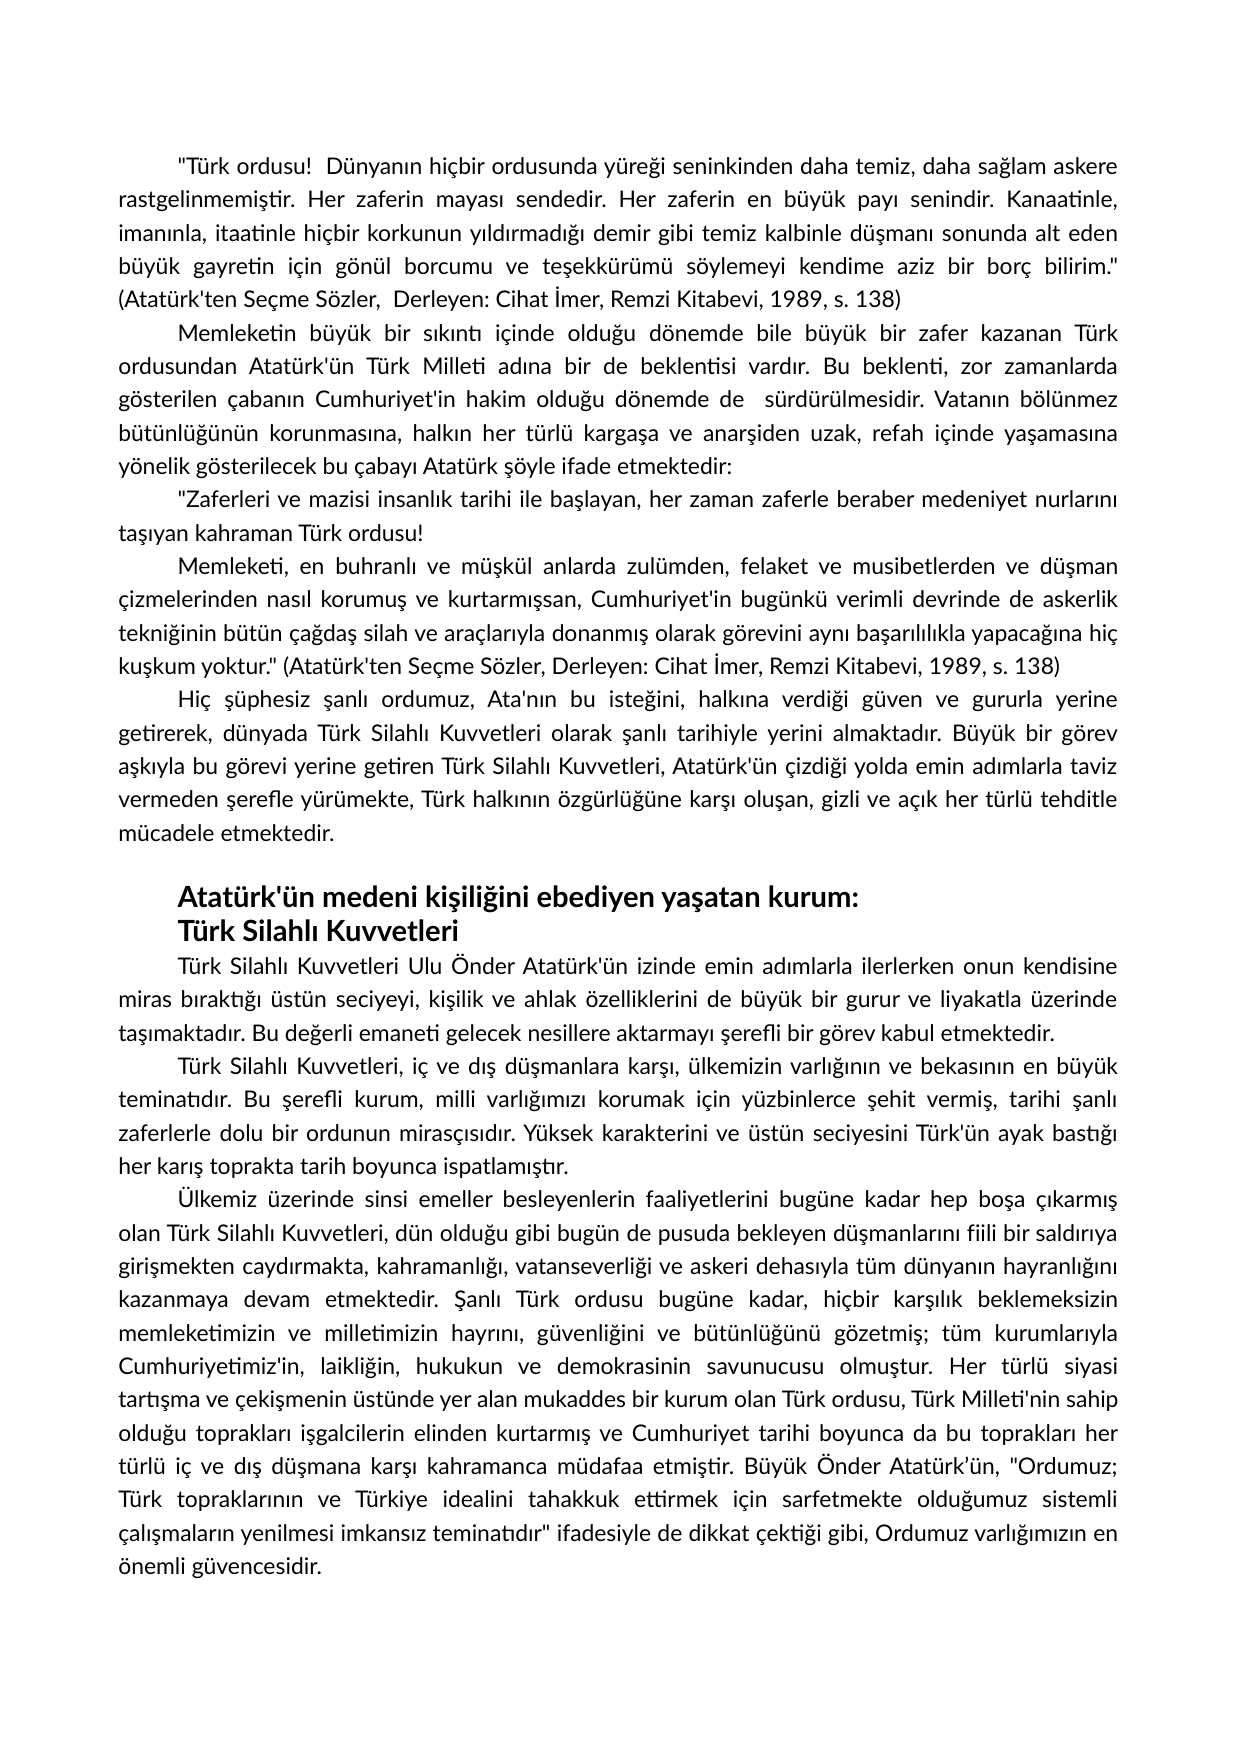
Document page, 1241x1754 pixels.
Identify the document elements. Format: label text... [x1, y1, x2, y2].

text Türk Silahlı Kuvvetleri Ulu Önder Atatürk'ün izinde emin adımlarla ilerlerken onun kendisine miras bıraktığı üstün seciyeyi, kişilik ve ahlak özelliklerini de büyük bir gurur ve liyakatla üzerinde taşımaktadır. Bu değerli emaneti gelecek nesillere aktarmayı şerefli bir görev kabul etmektedir. [118, 948, 1119, 1048]
text Hiç şüphesiz şanlı ordumuz, Ata'nın bu isteğini, halkına verdiği güven ve gururla yerine getirerek, dünyada Türk Silahlı Kuvvetleri olarak şanlı tarihiyle yerini almaktadır. Büyük bir görev aşkıyla bu görevi yerine getiren Türk Silahlı Kuvvetleri, Atatürk'ün çizdiği yolda emin adımlarla taviz vermeden şerefle yürümekte, Türk halkının özgürlüğüne karşı oluşan, gizli ve açık her türlü tehditle mücadele etmektedir. [118, 681, 1119, 848]
text Ülkemiz üzerinde sinsi emeller besleyenlerin faaliyetlerini bugüne kadar hep boşa çıkarmış olan Türk Silahlı Kuvvetleri, dün olduğu gibi bugün de pusuda bekleyen düşmanlarını fiili bir saldırıya girişmekten caydırmakta, kahramanlığı, vatanseverliği ve askeri dehasıyla tüm dünyanın hayranlığını kazanmaya devam etmektedir. Şanlı Türk ordusu bugüne kadar, hiçbir karşılık beklemeksizin memleketimizin ve milletimizin hayrını, güvenliğini ve bütünlüğünü gözetmiş; tüm kurumlarıyla Cumhuriyetimiz'in, laikliğin, hukukun ve demokrasinin savunucusu olmuştur. Her türlü siyasi tartışma ve çekişmenin üstünde yer alan mukaddes bir kurum olan Türk ordusu, Türk Milleti'nin sahip olduğu toprakları işgalcilerin elinden kurtarmış ve Cumhuriyet tarihi boyunca da bu toprakları her türlü iç ve dış düşmana karşı kahramanca müdafaa etmiştir. Büyük Önder Atatürk’ün, "Ordumuz; Türk topraklarının ve Türkiye idealini tahakkuk ettirmek için sarfetmekte olduğumuz sistemli çalışmaların yenilmesi imkansız teminatıdır" ifadesiyle de dikkat çektiği gibi, Ordumuz varlığımızın en önemli güvencesidir. [118, 1181, 1119, 1581]
text "Zaferleri ve mazisi insanlık tarihi ile başlayan, her zaman zaferle beraber medeniyet nurlarını taşıyan kahraman Türk ordusu! [118, 481, 1119, 548]
text Türk Silahlı Kuvvetleri, iç ve dış düşmanlara karşı, ülkemizin varlığının ve bekasının en büyük teminatıdır. Bu şerefli kurum, milli varlığımızı korumak için yüzbinlerce şehit vermiş, tarihi şanlı zaferlerle dolu bir ordunun mirasçısıdır. Yüksek karakterini ve üstün seciyesini Türk'ün ayak bastığı her karış toprakta tarih boyunca ispatlamıştır. [118, 1048, 1119, 1181]
text Memleketi, en buhranlı ve müşkül anlarda zulümden, felaket ve musibetlerden ve düşman çizmelerinden nasıl korumuş ve kurtarmışsan, Cumhuriyet'in bugünkü verimli devrinde de askerlik tekniğinin bütün çağdaş silah ve araçlarıyla donanmış olarak görevini aynı başarılılıkla yapacağına hiç kuşkum yoktur." (Atatürk'ten Seçme Sözler, Derleyen: Cihat İmer, Remzi Kitabevi, 1989, s. 138) [118, 548, 1119, 681]
text Memleketin büyük bir sıkıntı içinde olduğu dönemde bile büyük bir zafer kazanan Türk ordusundan Atatürk'ün Türk Milleti adına bir de beklentisi vardır. Bu beklenti, zor zamanlarda gösterilen çabanın Cumhuriyet'in hakim olduğu dönemde de sürdürülmesidir. Vatanın bölünmez bütünlüğünün korunmasına, halkın her türlü kargaşa ve anarşiden uzak, refah içinde yaşamasına yönelik gösterilecek bu çabayı Atatürk şöyle ifade etmektedir: [118, 314, 1119, 481]
text "Türk ordusu! Dünyanın hiçbir ordusunda yüreği seninkinden daha temiz, daha sağlam askere rastgelinmemiştir. Her zaferin mayası sendedir. Her zaferin en büyük payı senindir. Kanaatinle, imanınla, itaatinle hiçbir korkunun yıldırmadığı demir gibi temiz kalbinle düşmanı sonunda alt eden büyük gayretin için gönül borcumu ve teşekkürümü söylemeyi kendime aziz bir borç bilirim." (Atatürk'ten Seçme Sözler, Derleyen: Cihat İmer, Remzi Kitabevi, 1989, s. 138) [118, 148, 1119, 314]
text Türk Silahlı Kuvvetleri [118, 914, 1119, 948]
text Atatürk'ün medeni kişiliğini ebediyen yaşatan kurum: [118, 881, 1119, 914]
